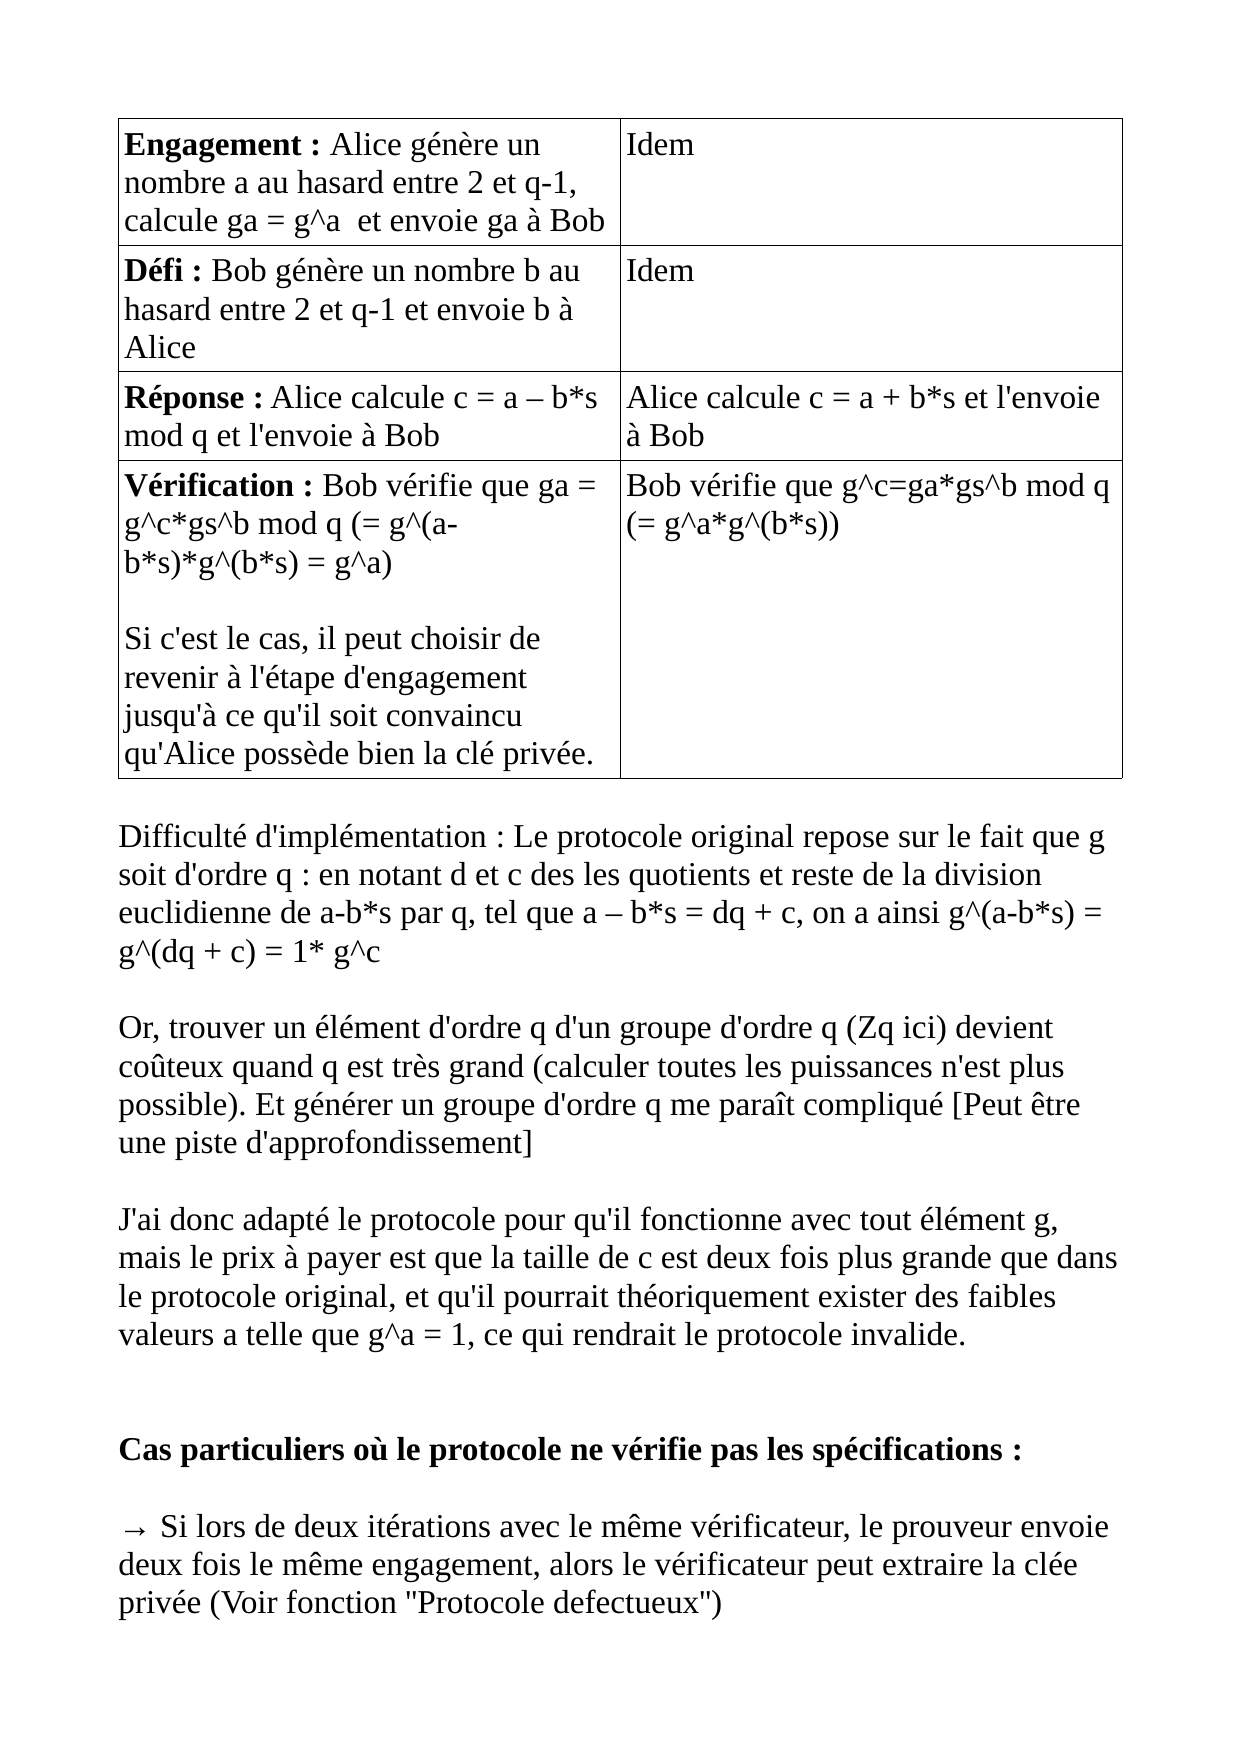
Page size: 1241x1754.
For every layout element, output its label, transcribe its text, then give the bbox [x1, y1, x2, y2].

text Cas particuliers où le protocole ne vérifie pas les spécifications : [118, 1429, 1122, 1468]
table_cell Engagement : Alice génère un nombre a au hasard entre 2 et q-1, calcule ga = g^a et envoie ga à Bob [119, 119, 620, 245]
table_cell Réponse : Alice calcule c = a – b*s mod q et l'envoie à Bob [119, 372, 620, 459]
table_cell Vérification : Bob vérifie que ga = g^c*gs^b mod q (= g^(a-b*s)*g^(b*s) = g^a) Si c'est le cas, il peut choisir de revenir à l'étape d'engagement jusqu'à ce qu'il soit convaincu qu'Alice possède bien la clé privée. [119, 461, 620, 778]
text J'ai donc adapté le protocole pour qu'il fonctionne avec tout élément g, mais le prix à payer est que la taille de c est deux fois plus grande que dans le protocole original, et qu'il pourrait théoriquement exister des faibles valeurs a telle que g^a = 1, ce qui rendrait le protocole invalide. [118, 1199, 1122, 1353]
text → Si lors de deux itérations avec le même vérificateur, le prouveur envoie deux fois le même engagement, alors le vérificateur peut extraire la clée privée (Voir fonction ''Protocole defectueux'') [118, 1506, 1122, 1621]
text Difficulté d'implémentation : Le protocole original repose sur le fait que g soit d'ordre q : en notant d et c des les quotients et reste de la division euclidienne de a-b*s par q, tel que a – b*s = dq + c, on a ainsi g^(a-b*s) = g^(dq + c) = 1* g^c [118, 816, 1122, 969]
table_cell Bob vérifie que g^c=ga*gs^b mod q (= g^a*g^(b*s)) [621, 461, 1122, 778]
table_cell Idem [621, 246, 1122, 371]
table_cell Défi : Bob génère un nombre b au hasard entre 2 et q-1 et envoie b à Alice [119, 246, 620, 371]
table_cell Idem [621, 119, 1122, 245]
table_cell Alice calcule c = a + b*s et l'envoie à Bob [621, 372, 1122, 459]
text Or, trouver un élément d'ordre q d'un groupe d'ordre q (Zq ici) devient coûteux quand q est très grand (calculer toutes les puissances n'est plus possible). Et générer un groupe d'ordre q me paraît compliqué [Peut être une piste d'approfondissement] [118, 1008, 1122, 1161]
